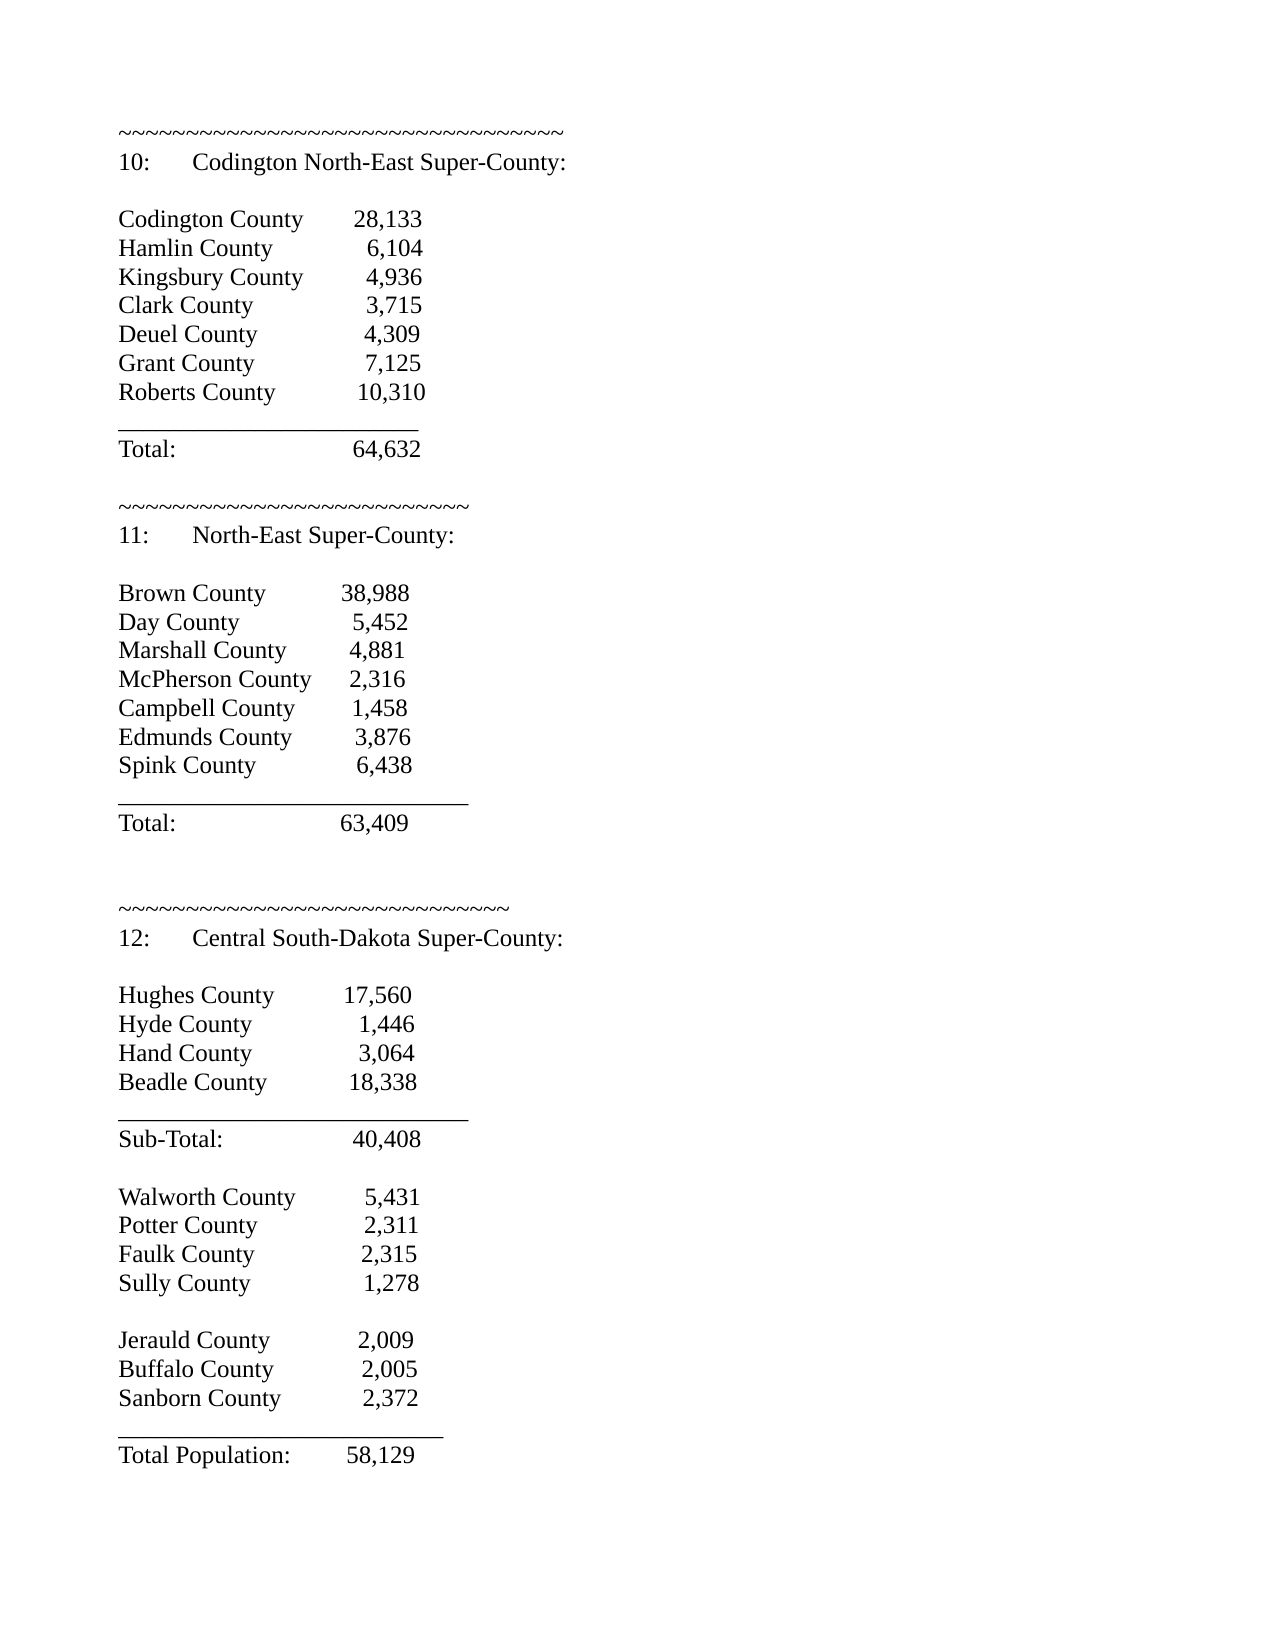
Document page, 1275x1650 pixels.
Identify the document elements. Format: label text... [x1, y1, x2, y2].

text Hamlin County 6,104 [118, 233, 1157, 262]
text Sanborn County 2,372 __________________________ [118, 1383, 1157, 1441]
text Sully County 1,278 [118, 1268, 1157, 1297]
text ~~~~~~~~~~~~~~~~~~~~~~~~~~~~~ 12: Central South-Dakota Super-County: Hughes County 17,560 Hyde County 1,446 [118, 894, 1157, 1038]
text Codington County 28,133 [118, 204, 1157, 233]
text Jerauld County 2,009 [118, 1297, 1157, 1354]
text Buffalo County 2,005 [118, 1354, 1157, 1383]
text Grant County 7,125 Roberts County 10,310 ________________________ Total: 64,632 ~~~~~~~~~~~~~~~~~~~~~~~~~~ 11: North-East Super-County: Brown County 38,988 Day County 5,452 Marshall County 4,881 [118, 348, 1157, 664]
text Clark County 3,715 Deuel County 4,309 [118, 291, 1157, 348]
text McPherson County 2,316 [118, 664, 1157, 693]
text ~~~~~~~~~~~~~~~~~~~~~~~~~~~~~~~~~ 10: Codington North-East Super-County: [118, 118, 1157, 204]
text Walworth County 5,431 Potter County 2,311 Faulk County 2,315 [118, 1182, 1157, 1268]
text Beadle County 18,338 ____________________________ Sub-Total: 40,408 [118, 1067, 1157, 1153]
text Kingsbury County 4,936 [118, 262, 1157, 291]
text Hand County 3,064 [118, 1038, 1157, 1067]
text Campbell County 1,458 Edmunds County 3,876 Spink County 6,438 ____________________________ Total: 63,409 [118, 693, 1157, 837]
text Total Population: 58,129 [118, 1441, 1157, 1469]
